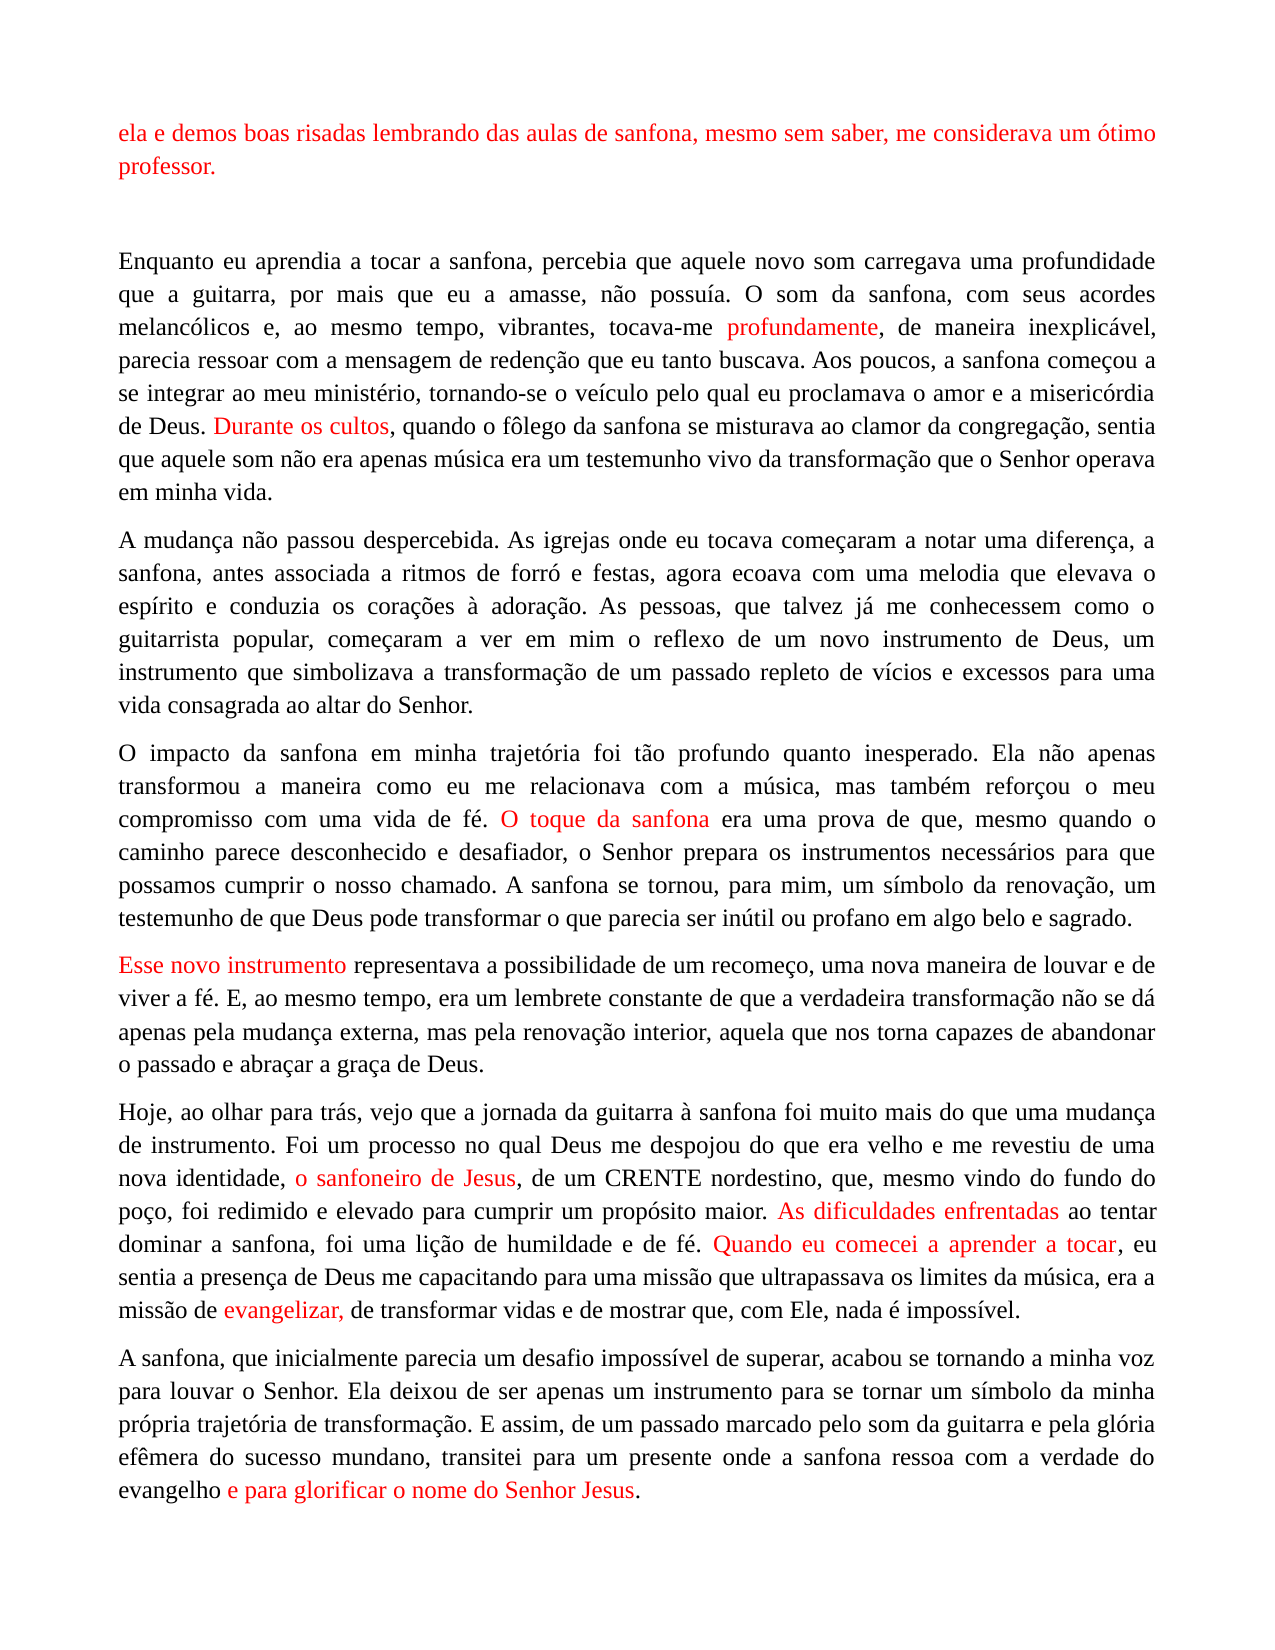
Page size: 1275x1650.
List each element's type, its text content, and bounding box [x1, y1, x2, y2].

text Hoje, ao olhar para trás, vejo que a jornada da guitarra à sanfona foi muito mais do que uma mudança de instrumento. Foi um processo no qual Deus me despojou do que era velho e me revestiu de uma nova identidade, o sanfoneiro de Jesus, de um CRENTE nordestino, que, mesmo vindo do fundo do poço, foi redimido e elevado para cumprir um propósito maior. As dificuldades enfrentadas ao tentar dominar a sanfona, foi uma lição de humildade e de fé. Quando eu comecei a aprender a tocar, eu sentia a presença de Deus me capacitando para uma missão que ultrapassava os limites da música, era a missão de evangelizar, de transformar vidas e de mostrar que, com Ele, nada é impossível. [118, 1097, 1157, 1324]
text Enquanto eu aprendia a tocar a sanfona, percebia que aquele novo som carregava uma profundidade que a guitarra, por mais que eu a amasse, não possuía. O som da sanfona, com seus acordes melancólicos e, ao mesmo tempo, vibrantes, tocava-me profundamente, de maneira inexplicável, parecia ressoar com a mensagem de redenção que eu tanto buscava. Aos poucos, a sanfona começou a se integrar ao meu ministério, tornando-se o veículo pelo qual eu proclamava o amor e a misericórdia de Deus. Durante os cultos, quando o fôlego da sanfona se misturava ao clamor da congregação, sentia que aquele som não era apenas música era um testemunho vivo da transformação que o Senhor operava em minha vida. [118, 246, 1157, 506]
text A mudança não passou despercebida. As igrejas onde eu tocava começaram a notar uma diferença, a sanfona, antes associada a ritmos de forró e festas, agora ecoava com uma melodia que elevava o espírito e conduzia os corações à adoração. As pessoas, que talvez já me conhecessem como o guitarrista popular, começaram a ver em mim o reflexo de um novo instrumento de Deus, um instrumento que simbolizava a transformação de um passado repleto de vícios e excessos para uma vida consagrada ao altar do Senhor. [118, 525, 1157, 719]
text A sanfona, que inicialmente parecia um desafio impossível de superar, acabou se tornando a minha voz para louvar o Senhor. Ela deixou de ser apenas um instrumento para se tornar um símbolo da minha própria trajetória de transformação. E assim, de um passado marcado pelo som da guitarra e pela glória efêmera do sucesso mundano, transitei para um presente onde a sanfona ressoa com a verdade do evangelho e para glorificar o nome do Senhor Jesus. [118, 1343, 1157, 1504]
text Esse novo instrumento representava a possibilidade de um recomeço, uma nova maneira de louvar e de viver a fé. E, ao mesmo tempo, era um lembrete constante de que a verdadeira transformação não se dá apenas pela mudança externa, mas pela renovação interior, aquela que nos torna capazes de abandonar o passado e abraçar a graça de Deus. [118, 951, 1157, 1078]
text ela e demos boas risadas lembrando das aulas de sanfona, mesmo sem saber, me considerava um ótimo professor. [118, 118, 1157, 180]
text O impacto da sanfona em minha trajetória foi tão profundo quanto inesperado. Ela não apenas transformou a maneira como eu me relacionava com a música, mas também reforçou o meu compromisso com uma vida de fé. O toque da sanfona era uma prova de que, mesmo quando o caminho parece desconhecido e desafiador, o Senhor prepara os instrumentos necessários para que possamos cumprir o nosso chamado. A sanfona se tornou, para mim, um símbolo da renovação, um testemunho de que Deus pode transformar o que parecia ser inútil ou profano em algo belo e sagrado. [118, 738, 1157, 932]
